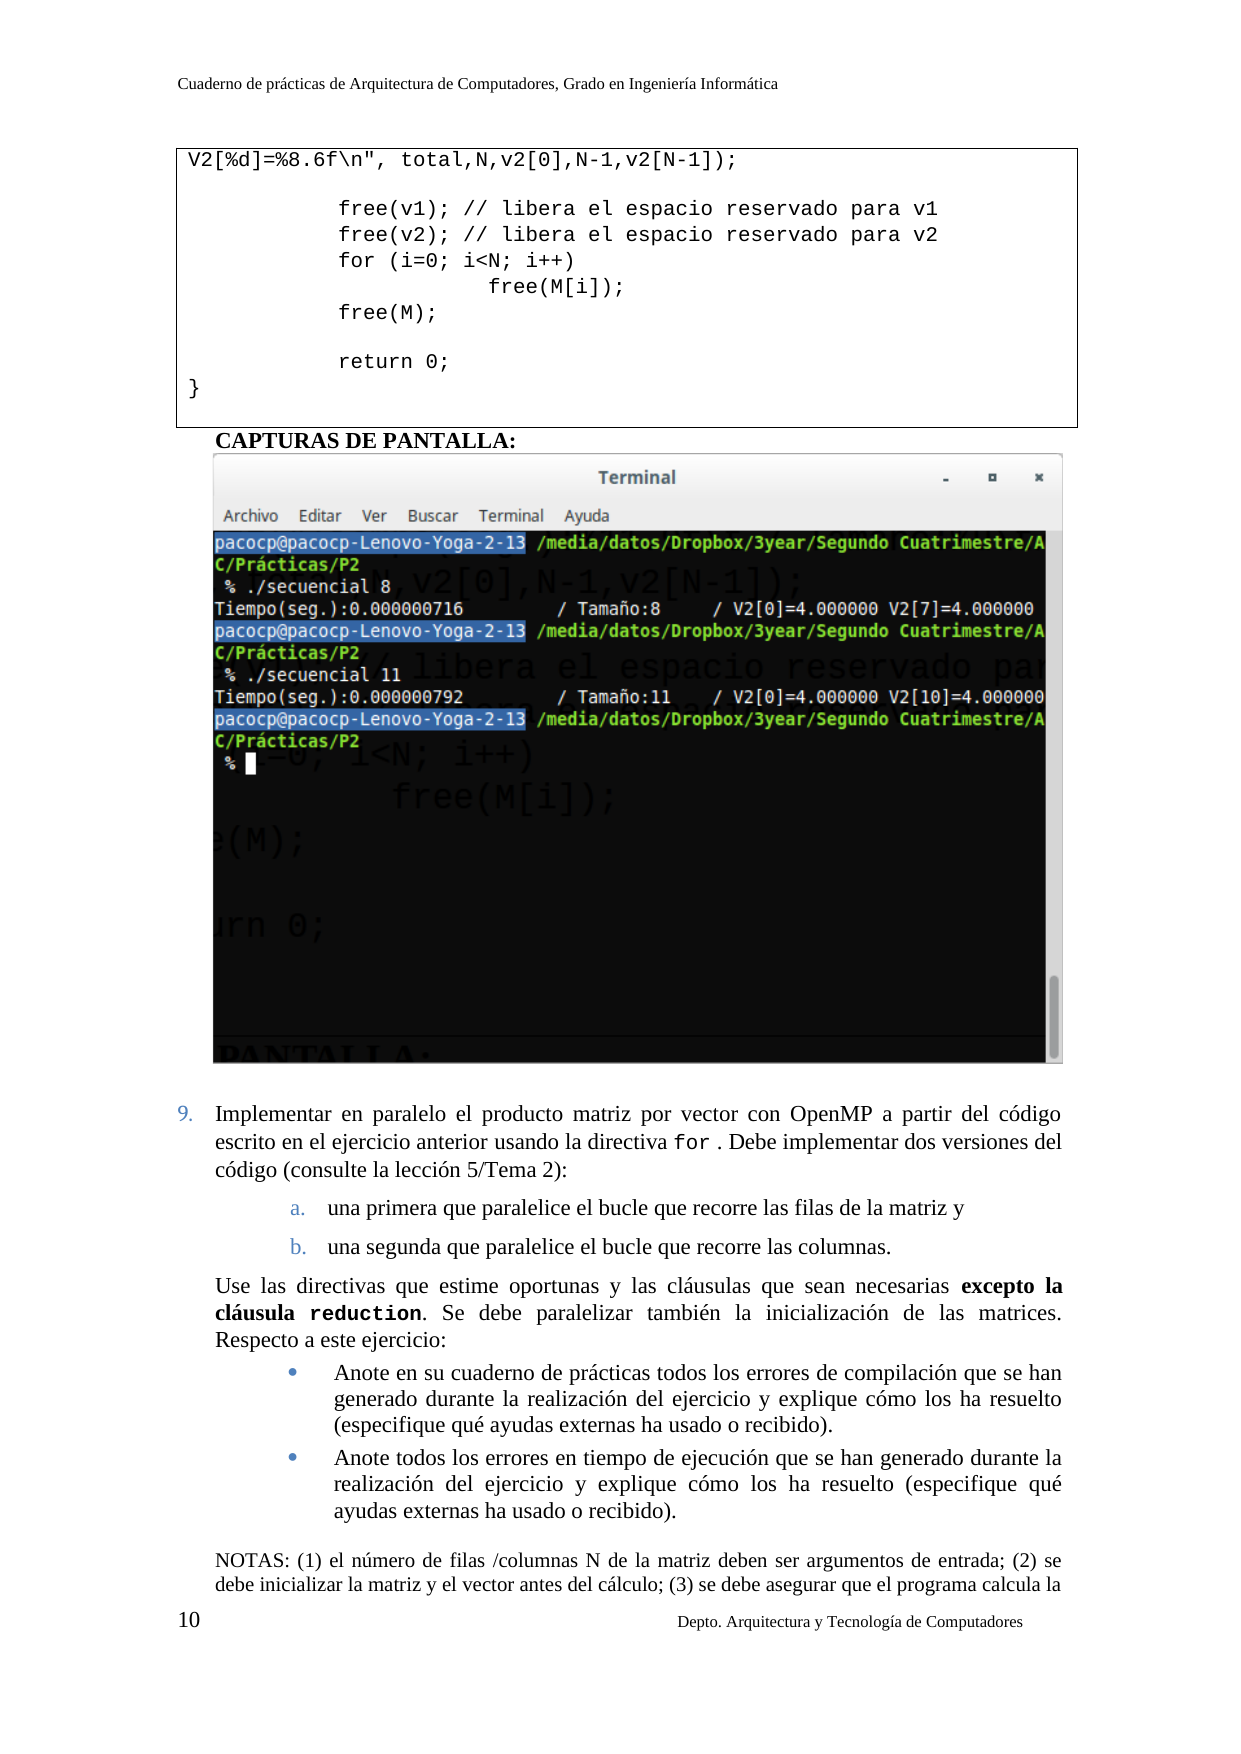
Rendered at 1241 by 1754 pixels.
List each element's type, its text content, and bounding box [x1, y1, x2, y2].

list Implementar en paralelo el producto matriz por vector con OpenMP a partir del código escrito en el ejercicio anterior usando la directiva for . Debe implementar dos versiones del código (consulte la lección 5/Tema 2): [177, 1100, 1063, 1182]
list Use las directivas que estime oportunas y las cláusulas que sean necesarias excepto la cláusula reduction. Se debe paralelizar también la inicialización de las matrices. Respecto a este ejercicio: [215, 1272, 1063, 1352]
list una segunda que paralelice el bucle que recorre las columnas. [290, 1233, 1063, 1260]
list Anote todos los errores en tiempo de ejecución que se han generado durante la realización del ejercicio y explique cómo los ha resuelto (especifique qué ayudas externas ha usado o recibido). [288, 1444, 1063, 1523]
list NOTAS: (1) el número de filas /columnas N de la matriz deben ser argumentos de entrada; (2) se debe inicializar la matriz y el vector antes del cálculo; (3) se debe asegurar que el programa calcula la [215, 1548, 1063, 1596]
list Anote en su cuaderno de prácticas todos los errores de compilación que se han generado durante la realización del ejercicio y explique cómo los ha resuelto (especifique qué ayudas externas ha usado o recibido). [288, 1359, 1063, 1438]
table_header V2[%d]=%8.6f\n", total,N,v2[0],N-1,v2[N-1]); free(v1); // libera el espacio reservado para v1 free(v2); // libera el espacio reservado para v2 for (i=0; i<N; i++) free(M[i]); free(M); return 0; } [177, 149, 1077, 427]
list una primera que paralelice el bucle que recorre las filas de la matriz y [290, 1194, 1063, 1221]
text CAPTURAS DE PANTALLA: [215, 428, 1063, 453]
picture [212, 453, 1063, 1064]
